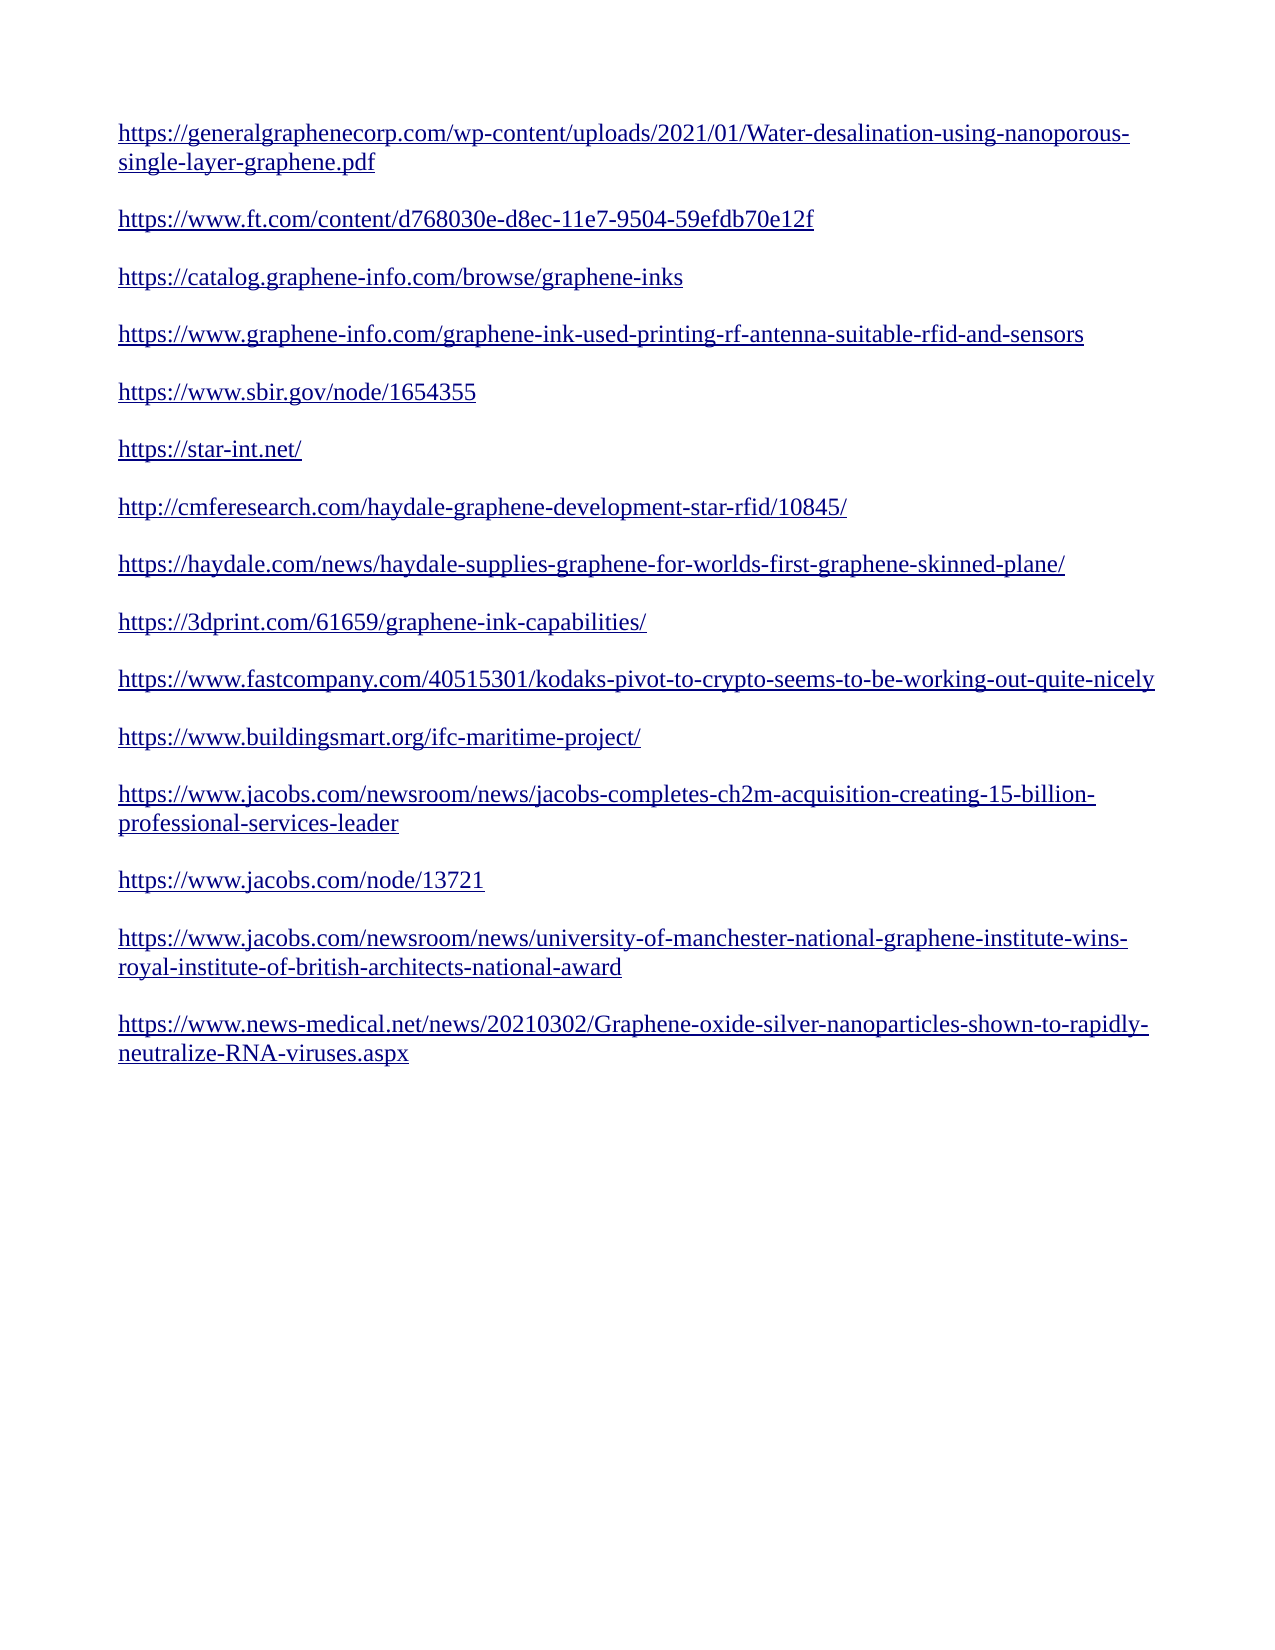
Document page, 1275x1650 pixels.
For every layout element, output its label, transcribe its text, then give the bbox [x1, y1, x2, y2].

text https://www.fastcompany.com/40515301/kodaks-pivot-to-crypto-seems-to-be-working-out-quite-nicely [118, 664, 1157, 693]
text https://star-int.net/ [118, 434, 1157, 463]
text https://www.graphene-info.com/graphene-ink-used-printing-rf-antenna-suitable-rfid-and-sensors [118, 319, 1157, 348]
text https://www.buildingsmart.org/ifc-maritime-project/ [118, 722, 1157, 751]
text https://www.jacobs.com/newsroom/news/university-of-manchester-national-graphene-institute-wins-royal-institute-of-british-architects-national-award [118, 923, 1157, 981]
text https://www.news-medical.net/news/20210302/Graphene-oxide-silver-nanoparticles-shown-to-rapidly-neutralize-RNA-viruses.aspx [118, 1009, 1157, 1067]
text https://generalgraphenecorp.com/wp-content/uploads/2021/01/Water-desalination-using-nanoporous-single-layer-graphene.pdf [118, 118, 1157, 176]
text http://cmferesearch.com/haydale-graphene-development-star-rfid/10845/ [118, 492, 1157, 521]
text https://catalog.graphene-info.com/browse/graphene-inks [118, 262, 1157, 291]
text https://www.sbir.gov/node/1654355 [118, 377, 1157, 406]
text https://3dprint.com/61659/graphene-ink-capabilities/ [118, 607, 1157, 636]
text https://www.jacobs.com/newsroom/news/jacobs-completes-ch2m-acquisition-creating-15-billion-professional-services-leader [118, 779, 1157, 837]
text https://www.jacobs.com/node/13721 [118, 866, 1157, 894]
text https://haydale.com/news/haydale-supplies-graphene-for-worlds-first-graphene-skinned-plane/ [118, 549, 1157, 578]
text https://www.ft.com/content/d768030e-d8ec-11e7-9504-59efdb70e12f [118, 204, 1157, 233]
